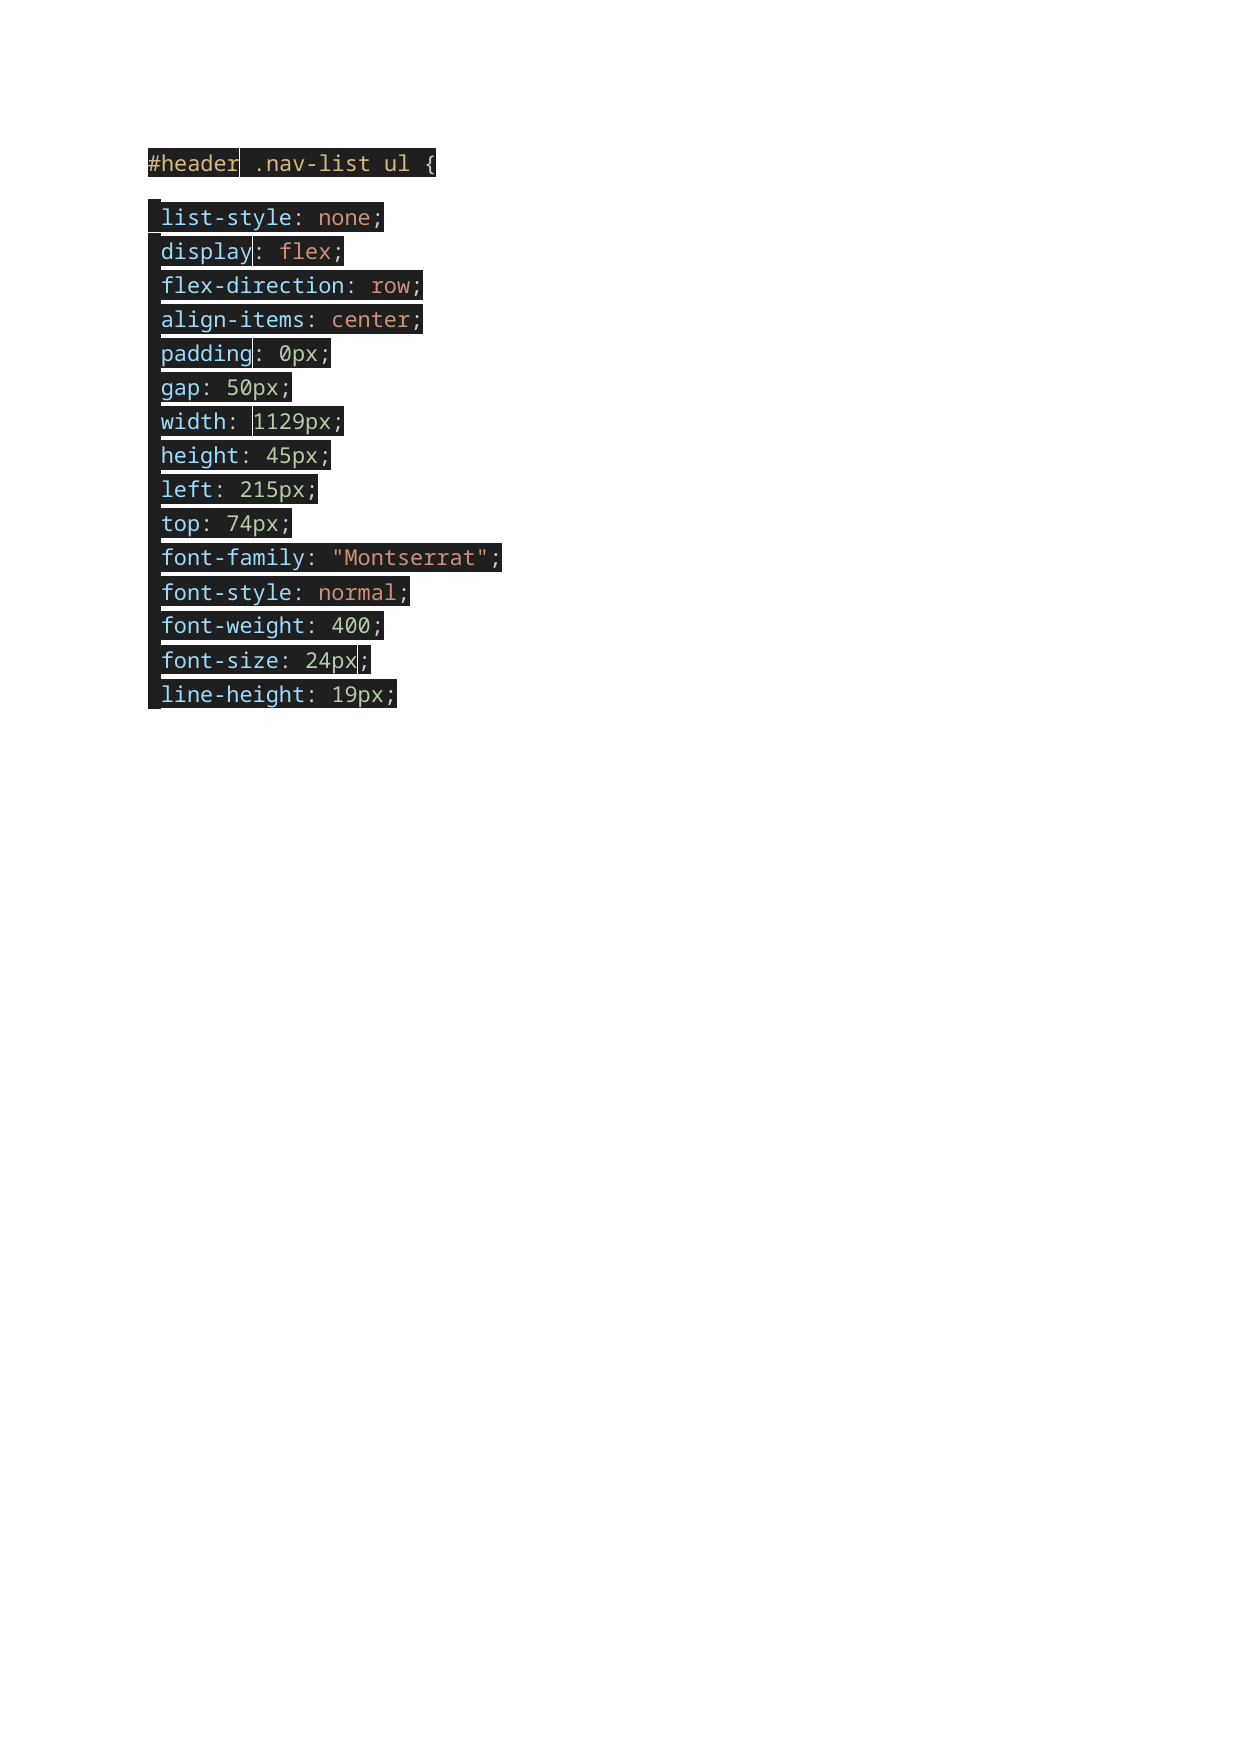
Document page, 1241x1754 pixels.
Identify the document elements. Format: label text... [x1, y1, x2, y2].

text font-size: 24px; [148, 641, 1093, 675]
text list-style: none; [148, 198, 1093, 232]
text font-family: "Montserrat"; [148, 539, 1093, 573]
text font-style: normal; [148, 573, 1093, 607]
text height: 45px; [148, 437, 1093, 471]
text font-weight: 400; [148, 607, 1093, 641]
text line-height: 19px; [148, 675, 1093, 709]
text width: 1129px; [148, 403, 1093, 437]
text align-items: center; [148, 301, 1093, 335]
text gap: 50px; [148, 369, 1093, 403]
text left: 215px; [148, 471, 1093, 505]
text flex-direction: row; [148, 267, 1093, 301]
text display: flex; [148, 232, 1093, 267]
text #header .nav-list ul { [148, 148, 1093, 177]
text padding: 0px; [148, 335, 1093, 369]
text top: 74px; [148, 505, 1093, 539]
